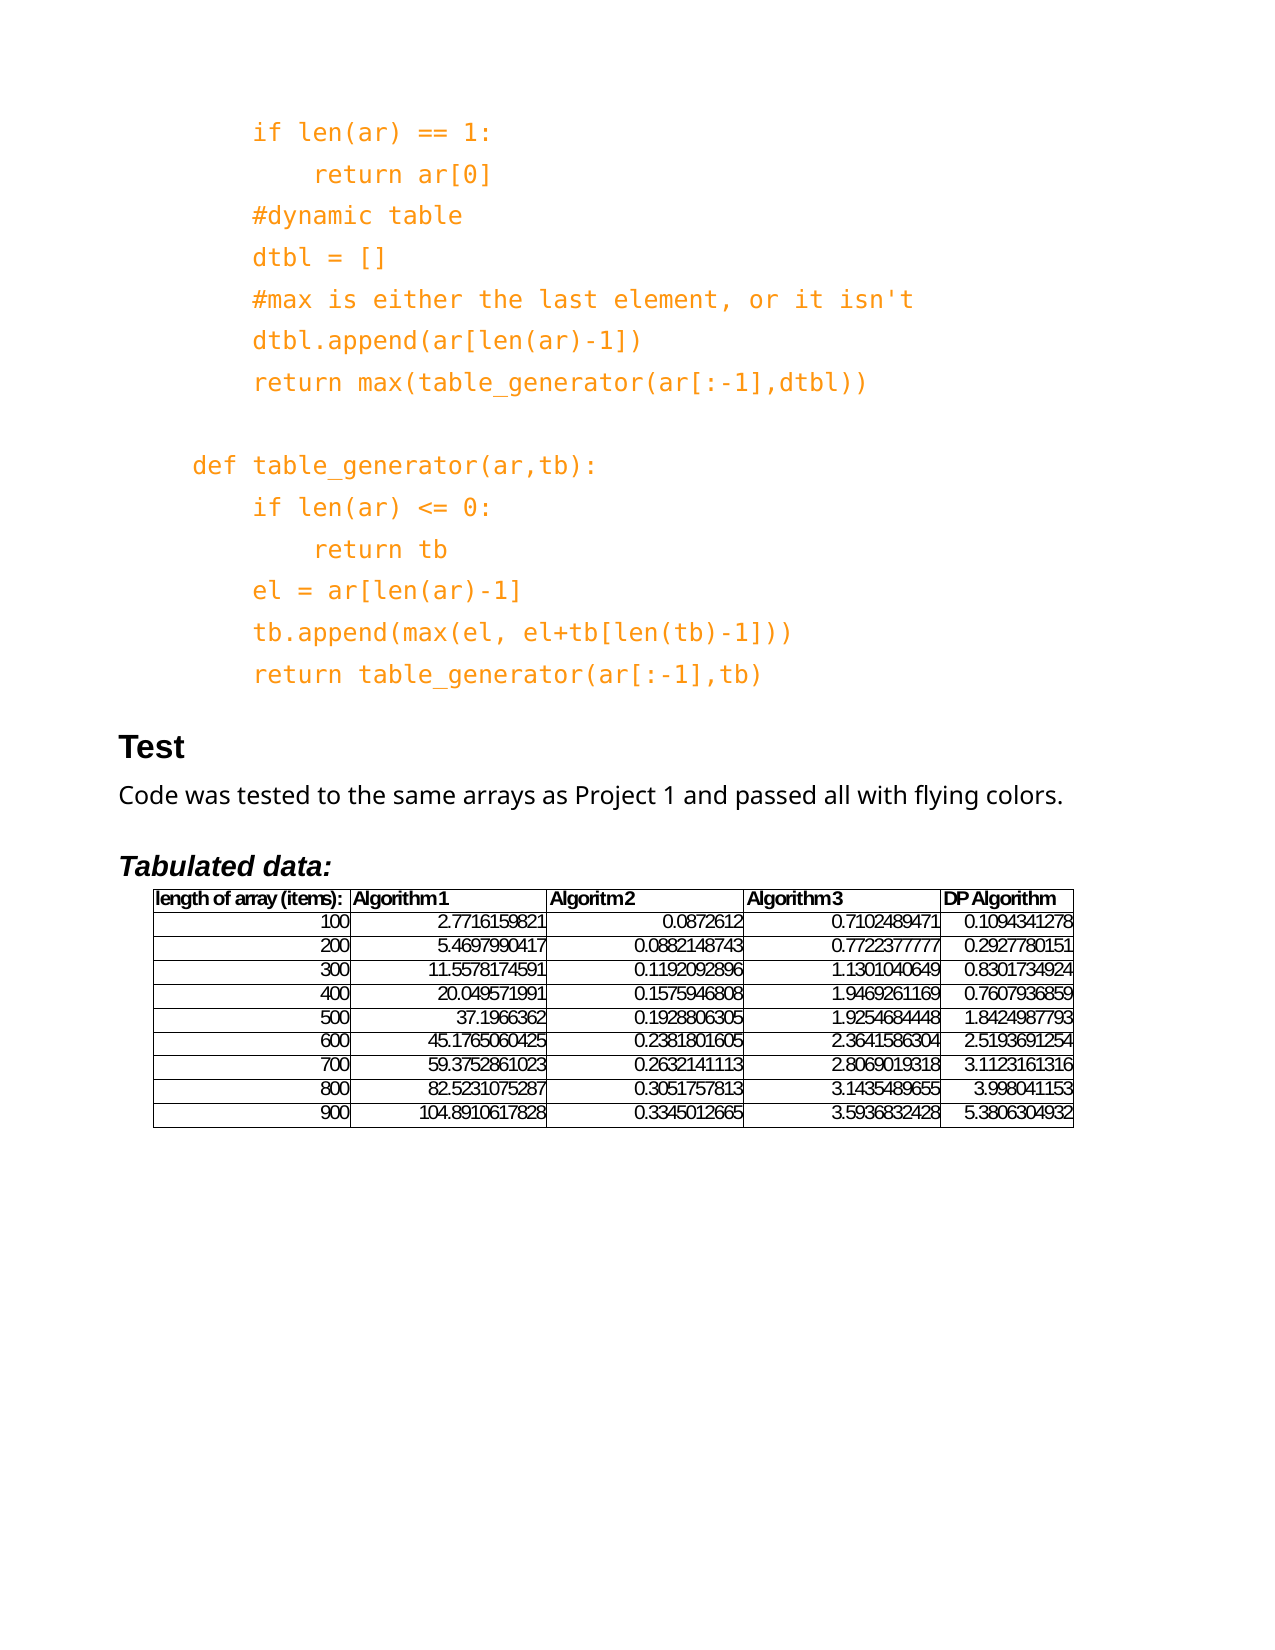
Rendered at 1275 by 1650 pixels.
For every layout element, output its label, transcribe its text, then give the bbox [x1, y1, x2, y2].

text return tb [192, 535, 1157, 564]
text if len(ar) == 1: [192, 118, 1157, 147]
text if len(ar) <= 0: [192, 493, 1157, 522]
subtitle Tabulated data: [118, 849, 1157, 883]
text el = ar[len(ar)-1] [192, 576, 1157, 606]
text tb.append(max(el, el+tb[len(tb)-1])) [192, 618, 1157, 647]
subtitle Test [118, 726, 1157, 765]
text dtbl.append(ar[len(ar)-1]) [192, 326, 1157, 356]
text return max(table_generator(ar[:-1],dtbl)) [192, 368, 1157, 397]
text Code was tested to the same arrays as Project 1 and passed all with flying colors. [118, 778, 1157, 812]
text dtbl = [] [192, 243, 1157, 272]
text #max is either the last element, or it isn't [192, 285, 1157, 314]
text return ar[0] [192, 160, 1157, 189]
text def table_generator(ar,tb): [192, 451, 1157, 481]
text #dynamic table [192, 201, 1157, 231]
text return table_generator(ar[:-1],tb) [192, 660, 1157, 689]
